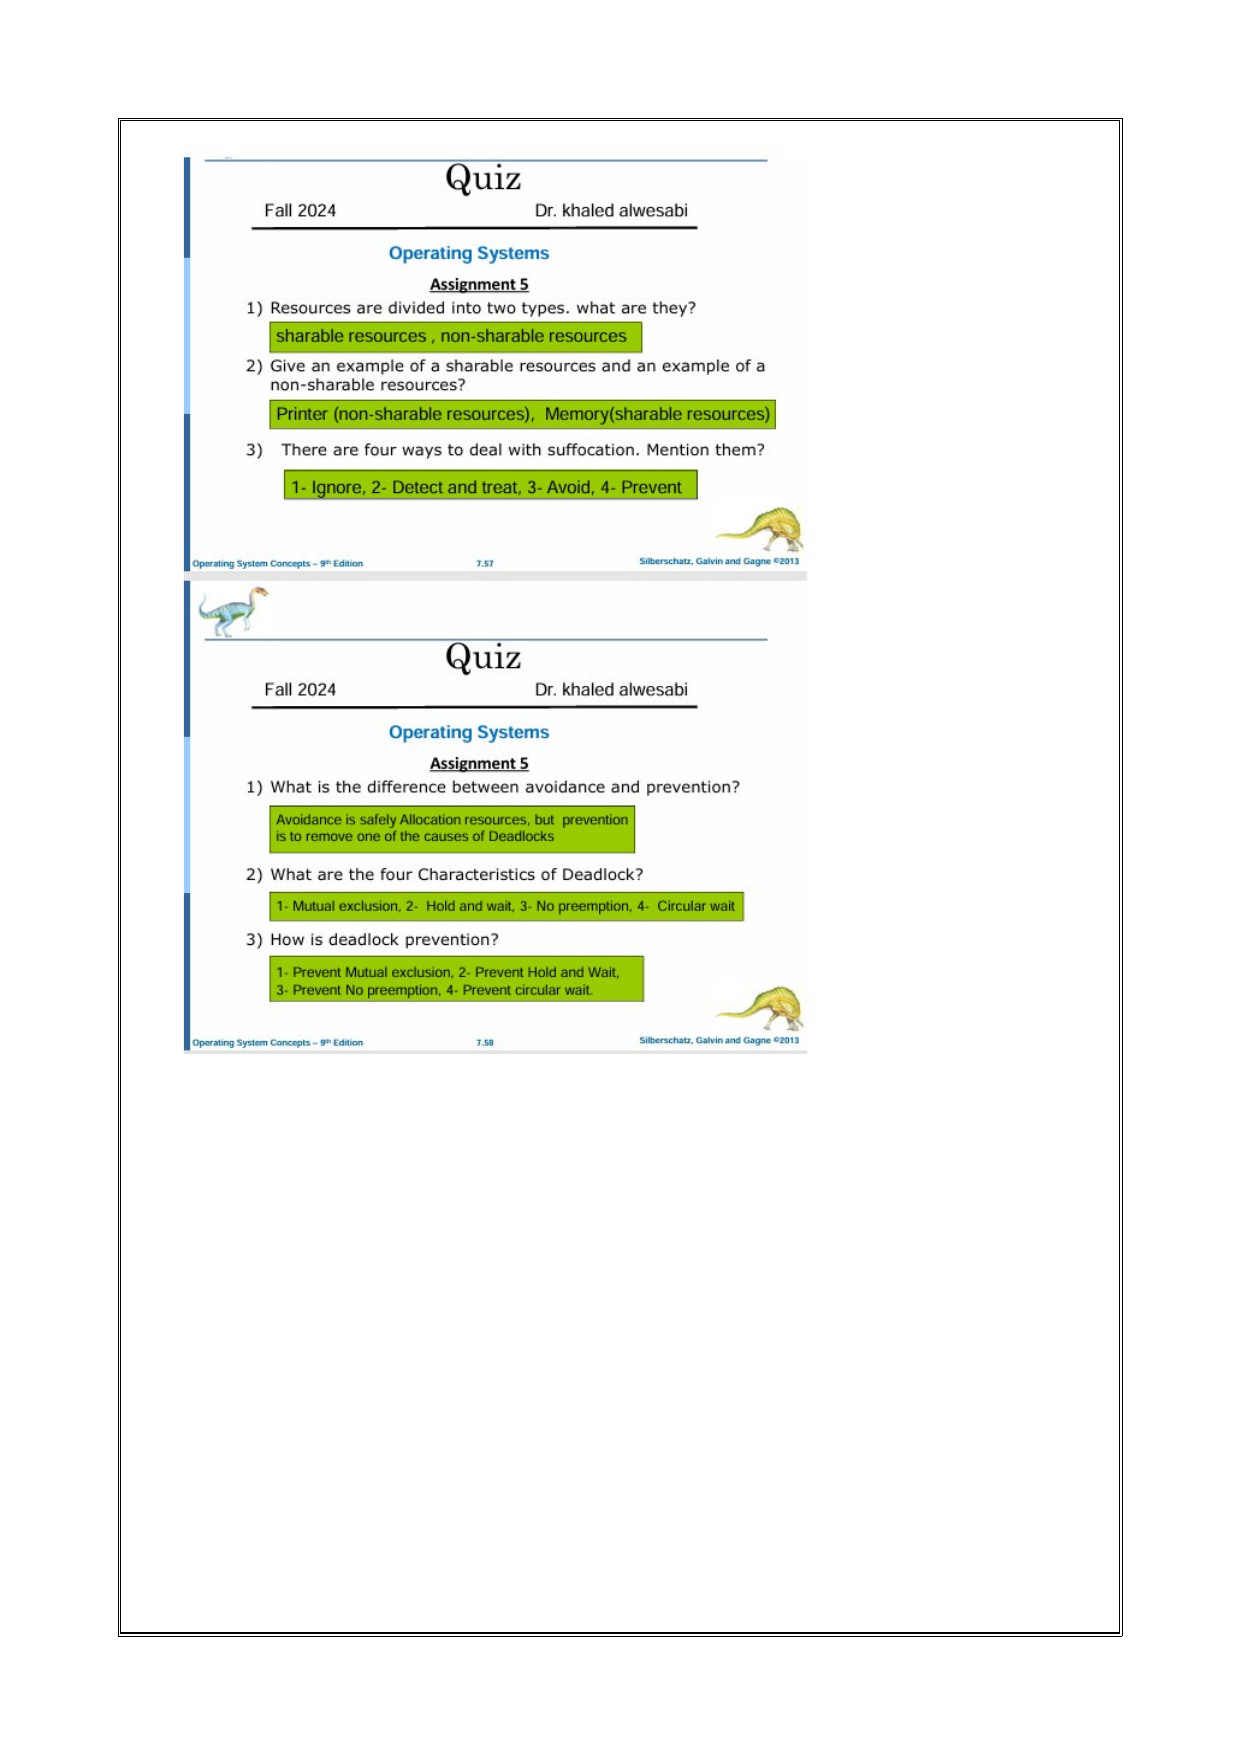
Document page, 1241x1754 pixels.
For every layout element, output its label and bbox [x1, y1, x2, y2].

picture [183, 125, 927, 1054]
